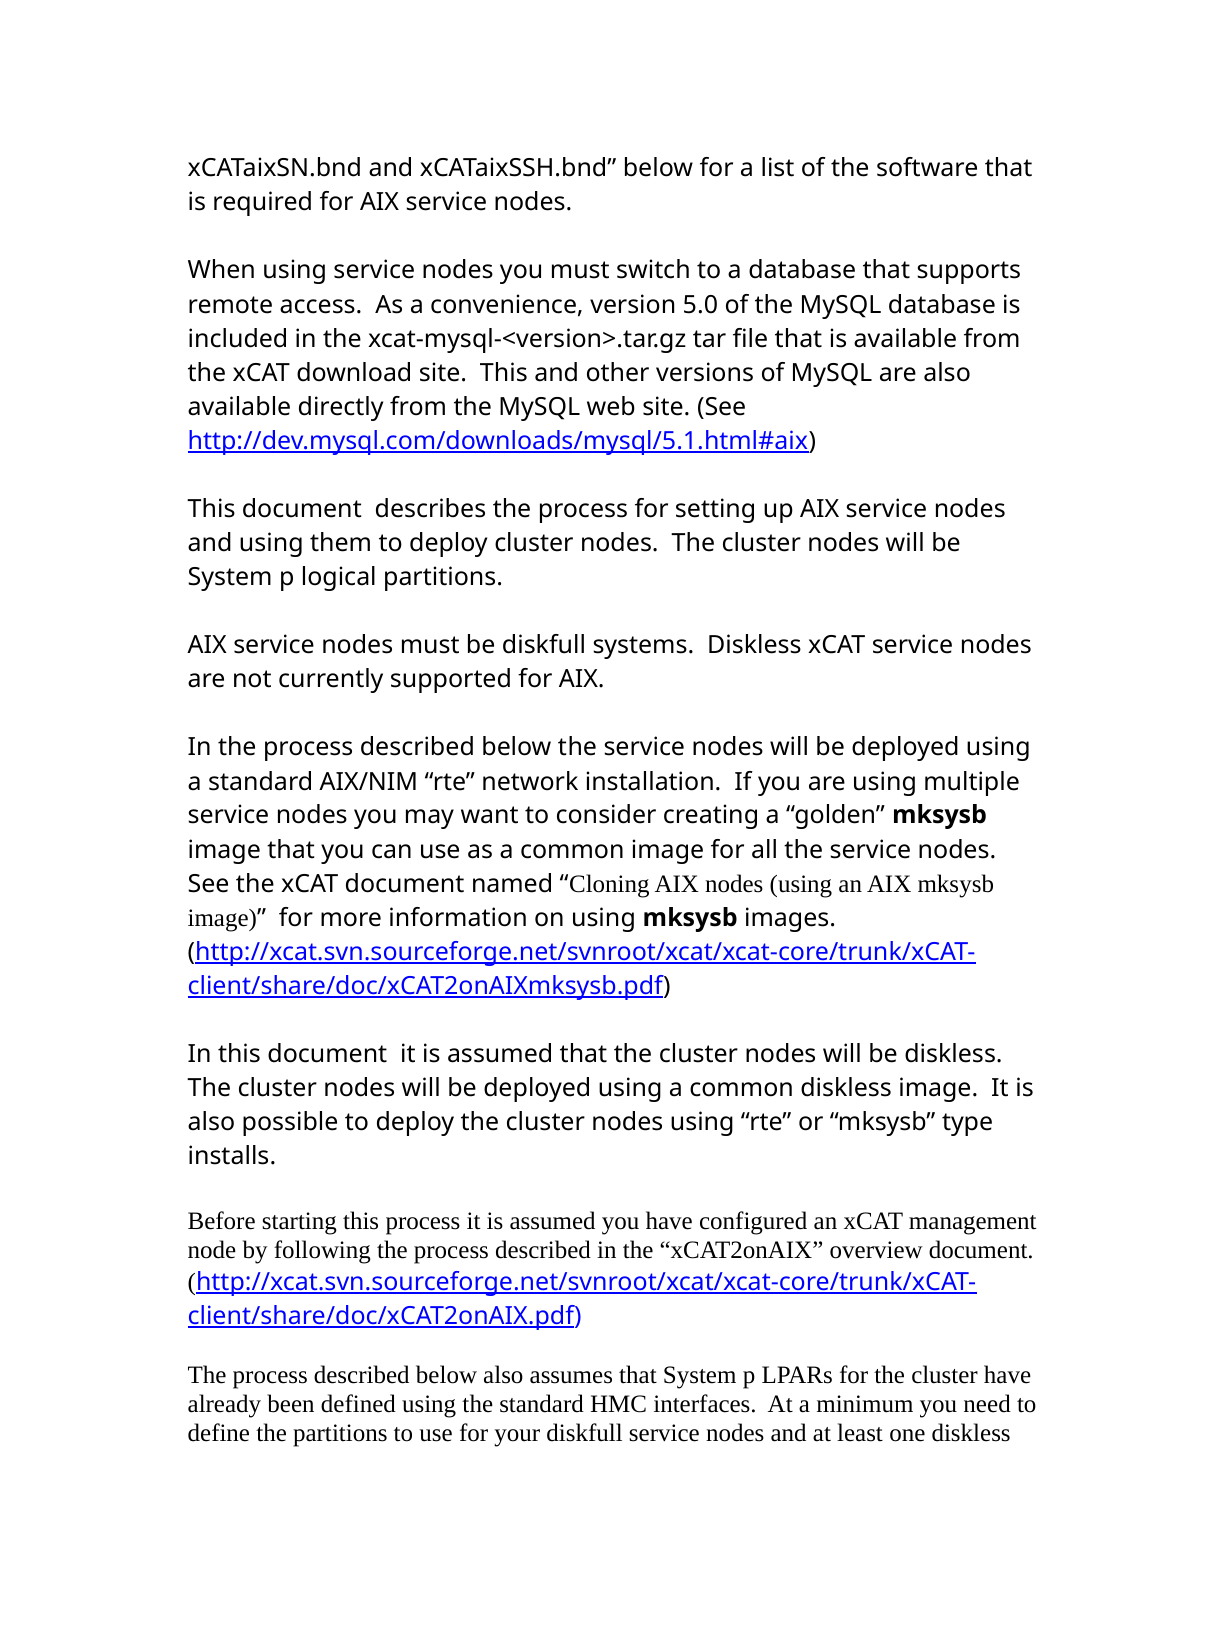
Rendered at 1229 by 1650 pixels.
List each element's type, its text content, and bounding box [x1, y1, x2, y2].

text Before starting this process it is assumed you have configured an xCAT management node by following the process described in the “xCAT2onAIX” overview document. (http://xcat.svn.sourceforge.net/svnroot/xcat/xcat-core/trunk/xCAT-client/share/doc/xCAT2onAIX.pdf) [187, 1206, 1041, 1332]
text The process described below also assumes that System p LPARs for the cluster have already been defined using the standard HMC interfaces. At a minimum you need to define the partitions to use for your diskfull service nodes and at least one diskless [187, 1360, 1041, 1447]
text In this document it is assumed that the cluster nodes will be diskless. The cluster nodes will be deployed using a common diskless image. It is also possible to deploy the cluster nodes using “rte” or “mksysb” type installs. [187, 1036, 1041, 1172]
text xCATaixSN.bnd and xCATaixSSH.bnd” below for a list of the software that is required for AIX service nodes. [187, 150, 1041, 218]
text When using service nodes you must switch to a database that supports remote access. As a convenience, version 5.0 of the MySQL database is included in the xcat-mysql-<version>.tar.gz tar file that is available from the xCAT download site. This and other versions of MySQL are also available directly from the MySQL web site. (See http://dev.mysql.com/downloads/mysql/5.1.html#aix) [187, 252, 1041, 457]
text This document describes the process for setting up AIX service nodes and using them to deploy cluster nodes. The cluster nodes will be System p logical partitions. [187, 491, 1041, 593]
text In the process described below the service nodes will be deployed using a standard AIX/NIM “rte” network installation. If you are using multiple service nodes you may want to consider creating a “golden” mksysb image that you can use as a common image for all the service nodes. See the xCAT document named “Cloning AIX nodes (using an AIX mksysb image)” for more information on using mksysb images. (http://xcat.svn.sourceforge.net/svnroot/xcat/xcat-core/trunk/xCAT-client/share/doc/xCAT2onAIXmksysb.pdf) [187, 729, 1041, 1002]
text AIX service nodes must be diskfull systems. Diskless xCAT service nodes are not currently supported for AIX. [187, 627, 1041, 695]
